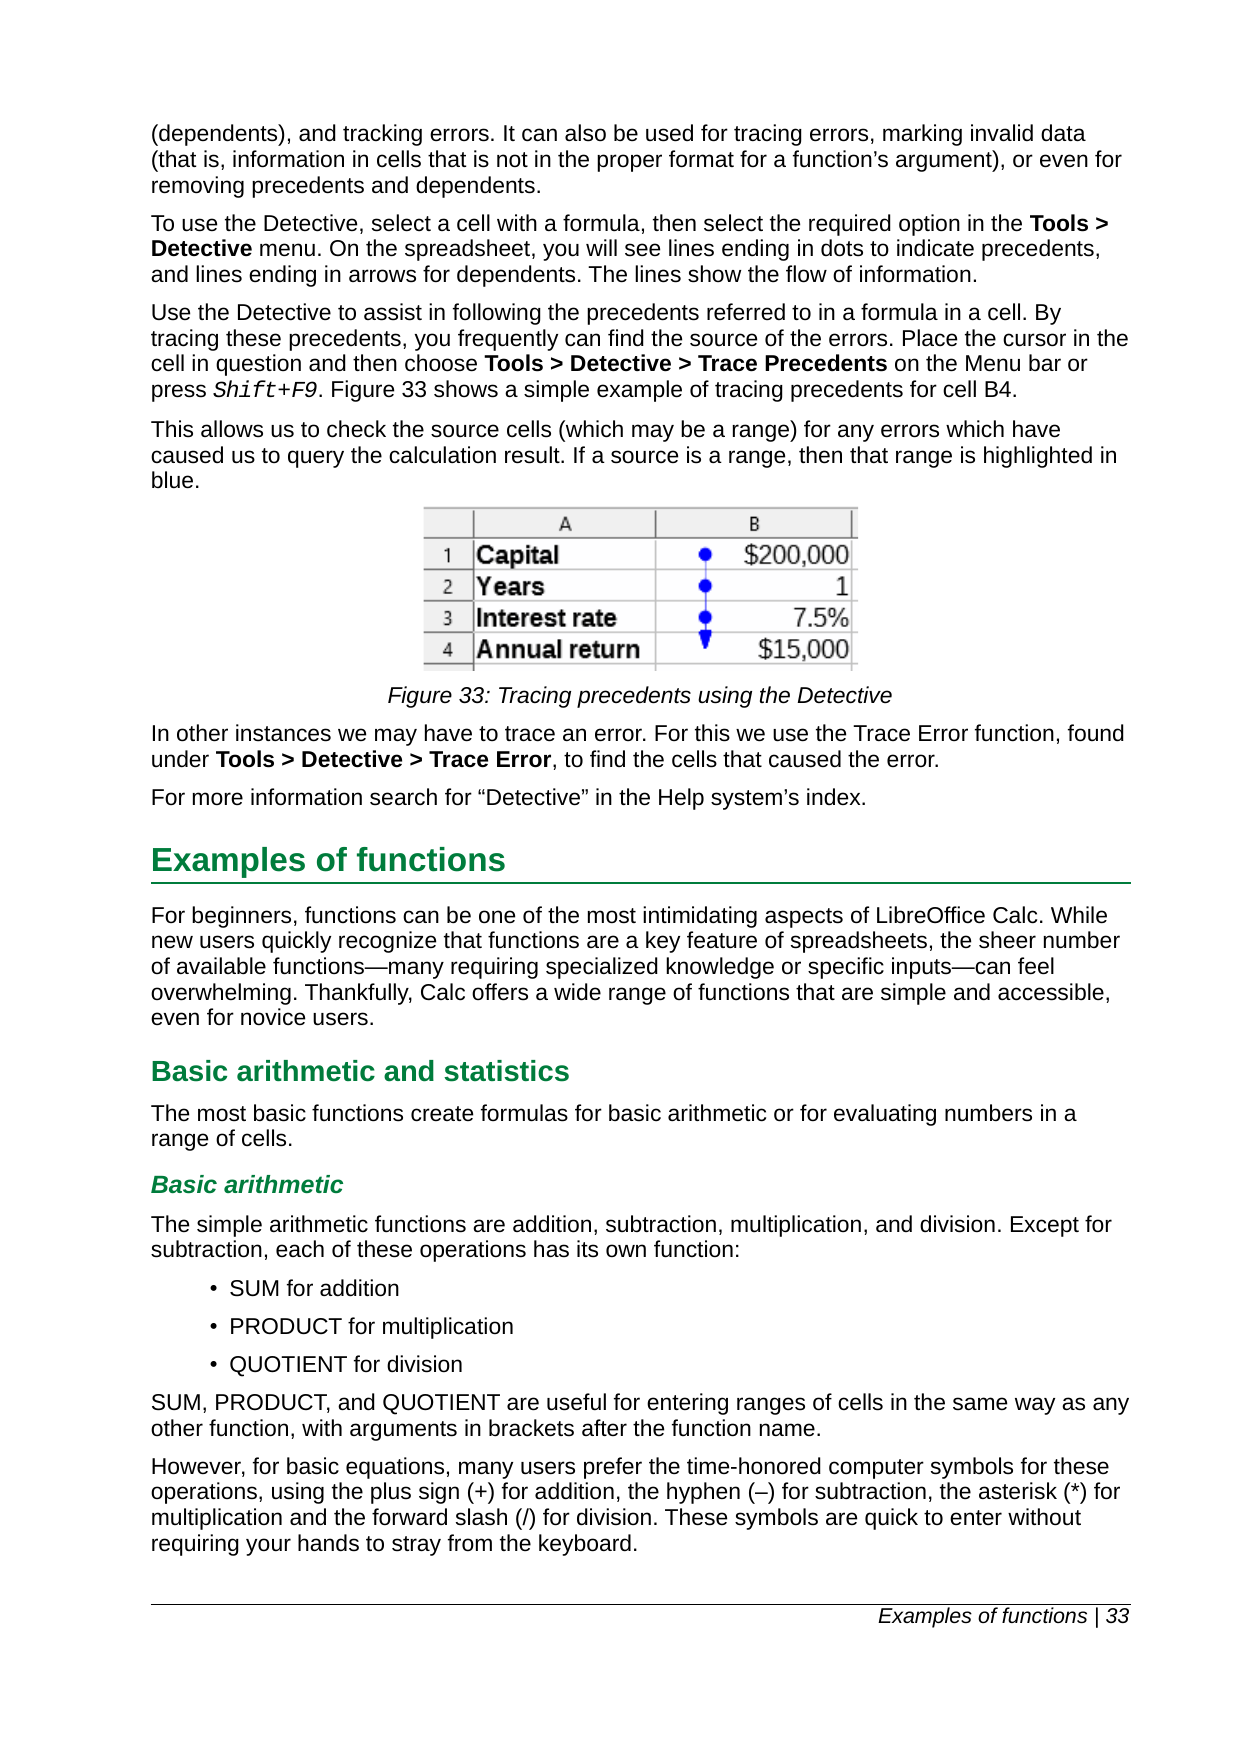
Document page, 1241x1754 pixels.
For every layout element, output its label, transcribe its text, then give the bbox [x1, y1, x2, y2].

list SUM for addition [209, 1275, 1131, 1301]
list PRODUCT for multiplication [209, 1313, 1131, 1339]
text For more information search for “Detective” in the Help system’s index. [151, 784, 1131, 810]
subtitle Basic arithmetic and statistics [151, 1055, 1131, 1088]
subtitle Basic arithmetic [151, 1171, 1131, 1199]
text SUM, PRODUCT, and QUOTIENT are useful for entering ranges of cells in the same way as any other function, with arguments in brackets after the function name. [151, 1389, 1131, 1441]
text The most basic functions create formulas for basic arithmetic or for evaluating numbers in a range of cells. [151, 1100, 1131, 1152]
list The simple arithmetic functions are addition, subtraction, multiplication, and division. Except for subtraction, each of these operations has its own function: [151, 1211, 1131, 1263]
text However, for basic equations, many users prefer the time-honored computer symbols for these operations, using the plus sign (+) for addition, the hyphen (–) for subtraction, the asterisk (*) for multiplication and the forward slash (/) for division. These symbols are quick to enter without requiring your hands to stray from the keyboard. [151, 1453, 1131, 1556]
text In other instances we may have to trace an error. For this we use the Trace Error function, found under Tools > Detective > Trace Error, to find the cells that caused the error. [151, 721, 1131, 772]
text This allows us to check the source cells (which may be a range) for any errors which have caused us to query the calculation result. If a source is a range, then that range is highlighted in blue. [151, 417, 1131, 494]
list QUOTIENT for division [209, 1351, 1131, 1377]
subtitle Examples of functions [151, 841, 1131, 882]
picture [423, 506, 859, 671]
text To use the Detective, select a cell with a formula, then select the required option in the Tools > Detective menu. On the spreadsheet, you will see lines ending in dots to indicate precedents, and lines ending in arrows for dependents. The lines show the flow of information. [151, 210, 1131, 287]
text For beginners, functions can be one of the most intimidating aspects of LibreOffice Calc. While new users quickly recognize that functions are a key feature of spreadsheets, the sheer number of available functions—many requiring specialized knowledge or specific inputs—can feel overwhelming. Thankfully, Calc offers a wide range of functions that are simple and accessible, even for novice users. [151, 902, 1131, 1031]
text Figure 33: Tracing precedents using the Detective [387, 683, 894, 708]
text (dependents), and tracking errors. It can also be used for tracing errors, marking invalid data (that is, information in cells that is not in the proper format for a function’s argument), or even for removing precedents and dependents. [151, 121, 1131, 198]
text Use the Detective to assist in following the precedents referred to in a formula in a cell. By tracing these precedents, you frequently can find the source of the errors. Place the cursor in the cell in question and then choose Tools > Detective > Trace Precedents on the Menu bar or press Shift+F9. Figure 33 shows a simple example of tracing precedents for cell B4. [151, 300, 1131, 404]
